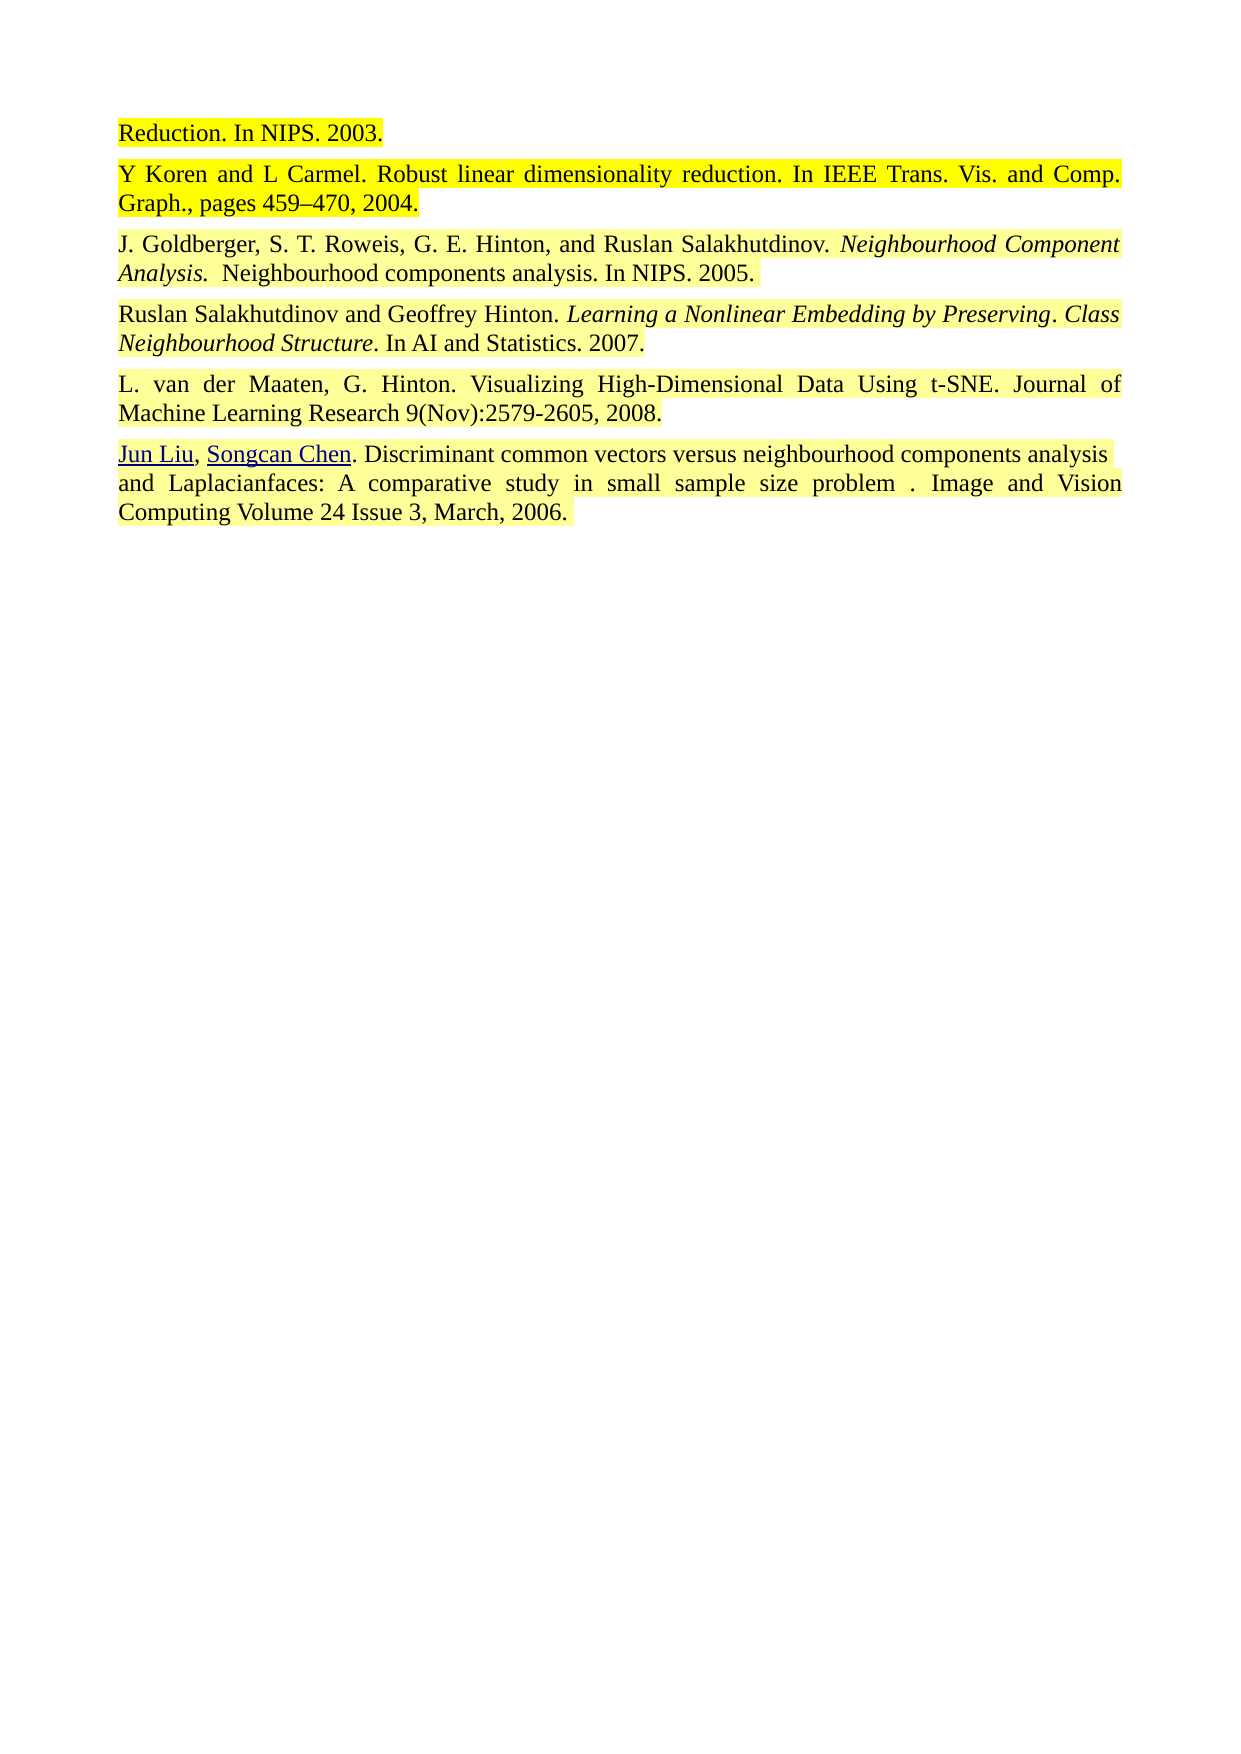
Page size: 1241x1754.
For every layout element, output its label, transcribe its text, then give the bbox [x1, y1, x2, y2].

text L. van der Maaten, G. Hinton. Visualizing High-Dimensional Data Using t-SNE. Journal of Machine Learning Research 9(Nov):2579-2605, 2008. [118, 369, 1122, 427]
text Ruslan Salakhutdinov and Geoffrey Hinton. Learning a Nonlinear Embedding by Preserving. Class Neighbourhood Structure. In AI and Statistics. 2007. [118, 299, 1122, 357]
text Reduction. In NIPS. 2003. [118, 118, 1122, 147]
text Y Koren and L Carmel. Robust linear dimensionality reduction. In IEEE Trans. Vis. and Comp. Graph., pages 459–470, 2004. [118, 159, 1122, 217]
text J. Goldberger, S. T. Roweis, G. E. Hinton, and Ruslan Salakhutdinov. Neighbourhood Component Analysis. Neighbourhood components analysis. In NIPS. 2005. [118, 229, 1122, 287]
text Jun Liu, Songcan Chen. Discriminant common vectors versus neighbourhood components analysis [118, 439, 1122, 468]
text and Laplacianfaces: A comparative study in small sample size problem . Image and Vision Computing Volume 24 Issue 3, March, 2006. [118, 468, 1122, 526]
